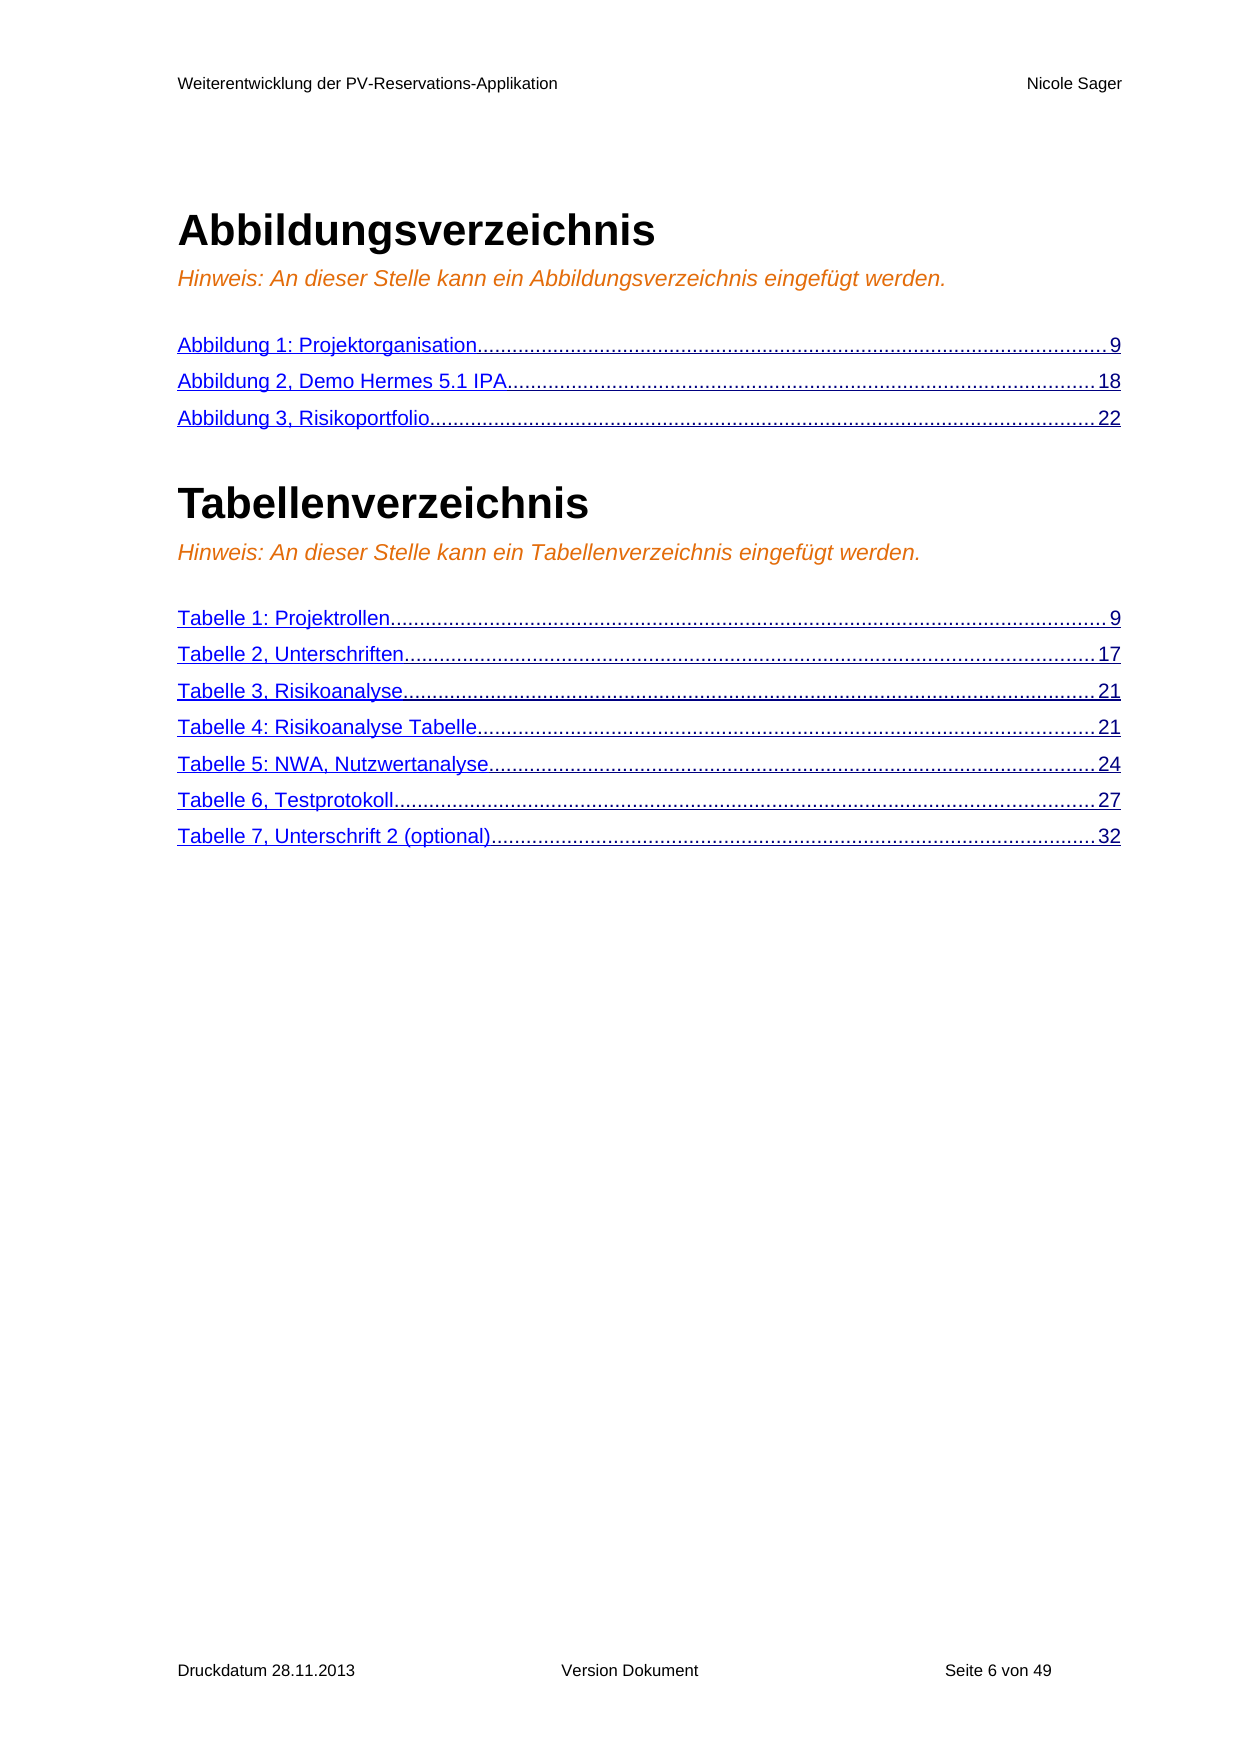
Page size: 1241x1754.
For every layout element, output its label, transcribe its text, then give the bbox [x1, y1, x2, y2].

text Tabelle 3, Risikoanalyse 21 [177, 678, 1122, 702]
text Tabelle 6, Testprotokoll 27 [177, 788, 1122, 812]
text Abbildung 3, Risikoportfolio 22 [177, 405, 1122, 429]
text Tabellenverzeichnis [177, 478, 1122, 528]
text Tabelle 7, Unterschrift 2 (optional) 32 [177, 824, 1122, 848]
text Abbildung 1: Projektorganisation 9 [177, 332, 1122, 356]
text Tabelle 4: Risikoanalyse Tabelle 21 [177, 715, 1122, 739]
text Abbildung 2, Demo Hermes 5.1 IPA 18 [177, 369, 1122, 393]
text Tabelle 5: NWA, Nutzwertanalyse 24 [177, 751, 1122, 775]
text Tabelle 1: Projektrollen 9 [177, 606, 1122, 629]
text Hinweis: An dieser Stelle kann ein Abbildungsverzeichnis eingefügt werden. [177, 265, 1122, 292]
text Hinweis: An dieser Stelle kann ein Tabellenverzeichnis eingefügt werden. [177, 539, 1122, 565]
text Tabelle 2, Unterschriften 17 [177, 642, 1122, 666]
text Abbildungsverzeichnis [177, 205, 1122, 255]
